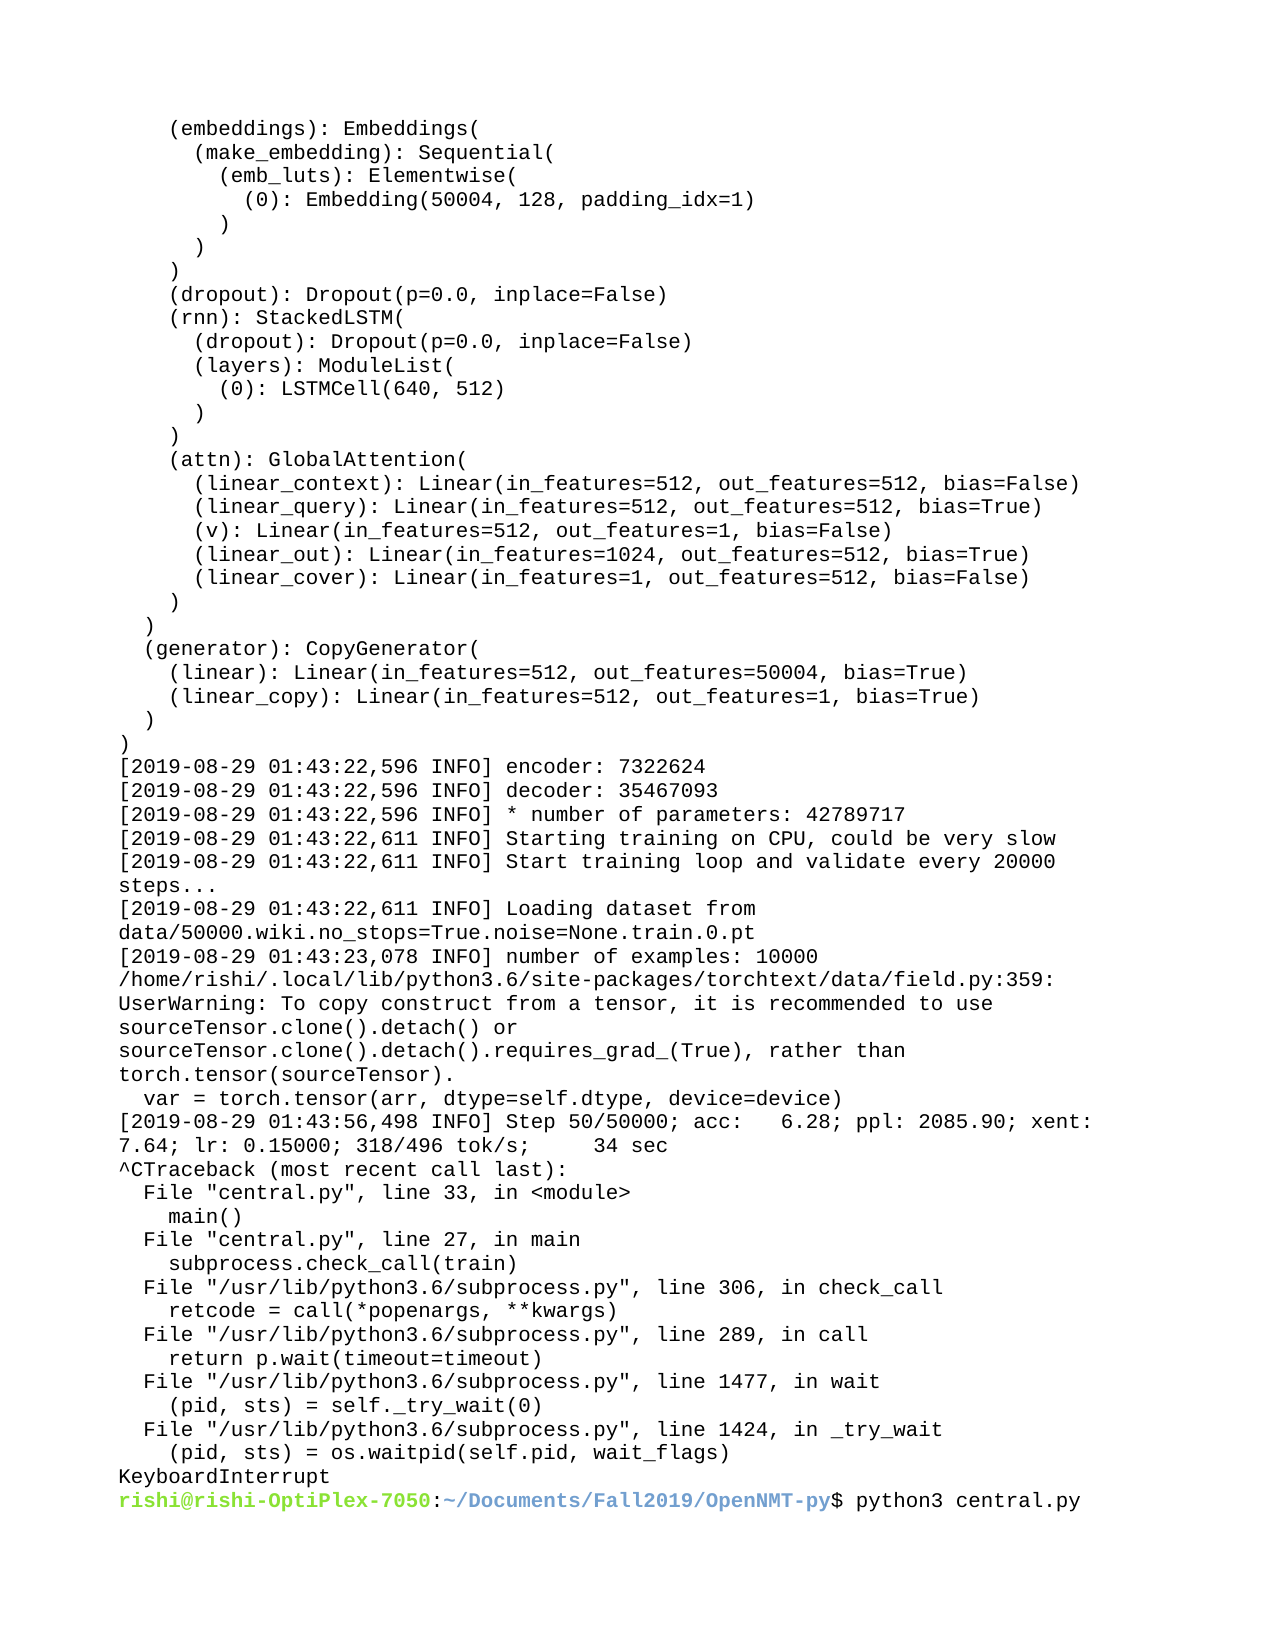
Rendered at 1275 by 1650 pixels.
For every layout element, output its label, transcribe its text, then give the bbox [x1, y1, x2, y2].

text ) [118, 733, 1157, 757]
text var = torch.tensor(arr, dtype=self.dtype, device=device) [118, 1088, 1157, 1111]
text (dropout): Dropout(p=0.0, inplace=False) [118, 331, 1157, 354]
text ) [118, 709, 1157, 733]
text File "/usr/lib/python3.6/subprocess.py", line 289, in call [118, 1324, 1157, 1348]
text ) [118, 402, 1157, 426]
text [2019-08-29 01:43:22,596 INFO] encoder: 7322624 [118, 757, 1157, 780]
text File "/usr/lib/python3.6/subprocess.py", line 306, in check_call [118, 1277, 1157, 1300]
text KeyboardInterrupt [118, 1466, 1157, 1489]
text ) [118, 591, 1157, 615]
text [2019-08-29 01:43:22,596 INFO] * number of parameters: 42789717 [118, 804, 1157, 827]
text File "/usr/lib/python3.6/subprocess.py", line 1477, in wait [118, 1371, 1157, 1395]
text /home/rishi/.local/lib/python3.6/site-packages/torchtext/data/field.py:359: UserWarning: To copy construct from a tensor, it is recommended to use sourceTensor.clone().detach() or sourceTensor.clone().detach().requires_grad_(True), rather than torch.tensor(sourceTensor). [118, 969, 1157, 1088]
text rishi@rishi-OptiPlex-7050:~/Documents/Fall2019/OpenNMT-py$ python3 central.py [118, 1489, 1157, 1513]
text (linear_out): Linear(in_features=1024, out_features=512, bias=True) [118, 544, 1157, 567]
text [2019-08-29 01:43:22,596 INFO] decoder: 35467093 [118, 780, 1157, 804]
text main() [118, 1206, 1157, 1229]
text (linear_context): Linear(in_features=512, out_features=512, bias=False) [118, 473, 1157, 496]
text (pid, sts) = os.waitpid(self.pid, wait_flags) [118, 1442, 1157, 1466]
text (rnn): StackedLSTM( [118, 307, 1157, 331]
text (layers): ModuleList( [118, 354, 1157, 378]
text ) [118, 426, 1157, 449]
text (0): Embedding(50004, 128, padding_idx=1) [118, 189, 1157, 213]
text (dropout): Dropout(p=0.0, inplace=False) [118, 284, 1157, 307]
text (linear_query): Linear(in_features=512, out_features=512, bias=True) [118, 496, 1157, 520]
text File "central.py", line 27, in main [118, 1229, 1157, 1253]
text (linear_copy): Linear(in_features=512, out_features=1, bias=True) [118, 686, 1157, 709]
text (0): LSTMCell(640, 512) [118, 378, 1157, 402]
text File "central.py", line 33, in <module> [118, 1182, 1157, 1206]
text retcode = call(*popenargs, **kwargs) [118, 1300, 1157, 1324]
text return p.wait(timeout=timeout) [118, 1348, 1157, 1371]
text (attn): GlobalAttention( [118, 449, 1157, 473]
text [2019-08-29 01:43:22,611 INFO] Loading dataset from data/50000.wiki.no_stops=True.noise=None.train.0.pt [118, 898, 1157, 946]
text subprocess.check_call(train) [118, 1253, 1157, 1277]
text ) [118, 260, 1157, 284]
text ) [118, 213, 1157, 236]
text (emb_luts): Elementwise( [118, 165, 1157, 189]
text (embeddings): Embeddings( [118, 118, 1157, 142]
text File "/usr/lib/python3.6/subprocess.py", line 1424, in _try_wait [118, 1419, 1157, 1442]
text ) [118, 615, 1157, 638]
text ) [118, 236, 1157, 260]
text (make_embedding): Sequential( [118, 142, 1157, 165]
text (linear): Linear(in_features=512, out_features=50004, bias=True) [118, 662, 1157, 686]
text (v): Linear(in_features=512, out_features=1, bias=False) [118, 520, 1157, 544]
text [2019-08-29 01:43:22,611 INFO] Start training loop and validate every 20000 steps... [118, 851, 1157, 898]
text (pid, sts) = self._try_wait(0) [118, 1395, 1157, 1419]
text ^CTraceback (most recent call last): [118, 1158, 1157, 1182]
text [2019-08-29 01:43:22,611 INFO] Starting training on CPU, could be very slow [118, 827, 1157, 851]
text (generator): CopyGenerator( [118, 638, 1157, 662]
text [2019-08-29 01:43:23,078 INFO] number of examples: 10000 [118, 946, 1157, 969]
text (linear_cover): Linear(in_features=1, out_features=512, bias=False) [118, 567, 1157, 591]
text [2019-08-29 01:43:56,498 INFO] Step 50/50000; acc: 6.28; ppl: 2085.90; xent: 7.64; lr: 0.15000; 318/496 tok/s; 34 sec [118, 1111, 1157, 1158]
